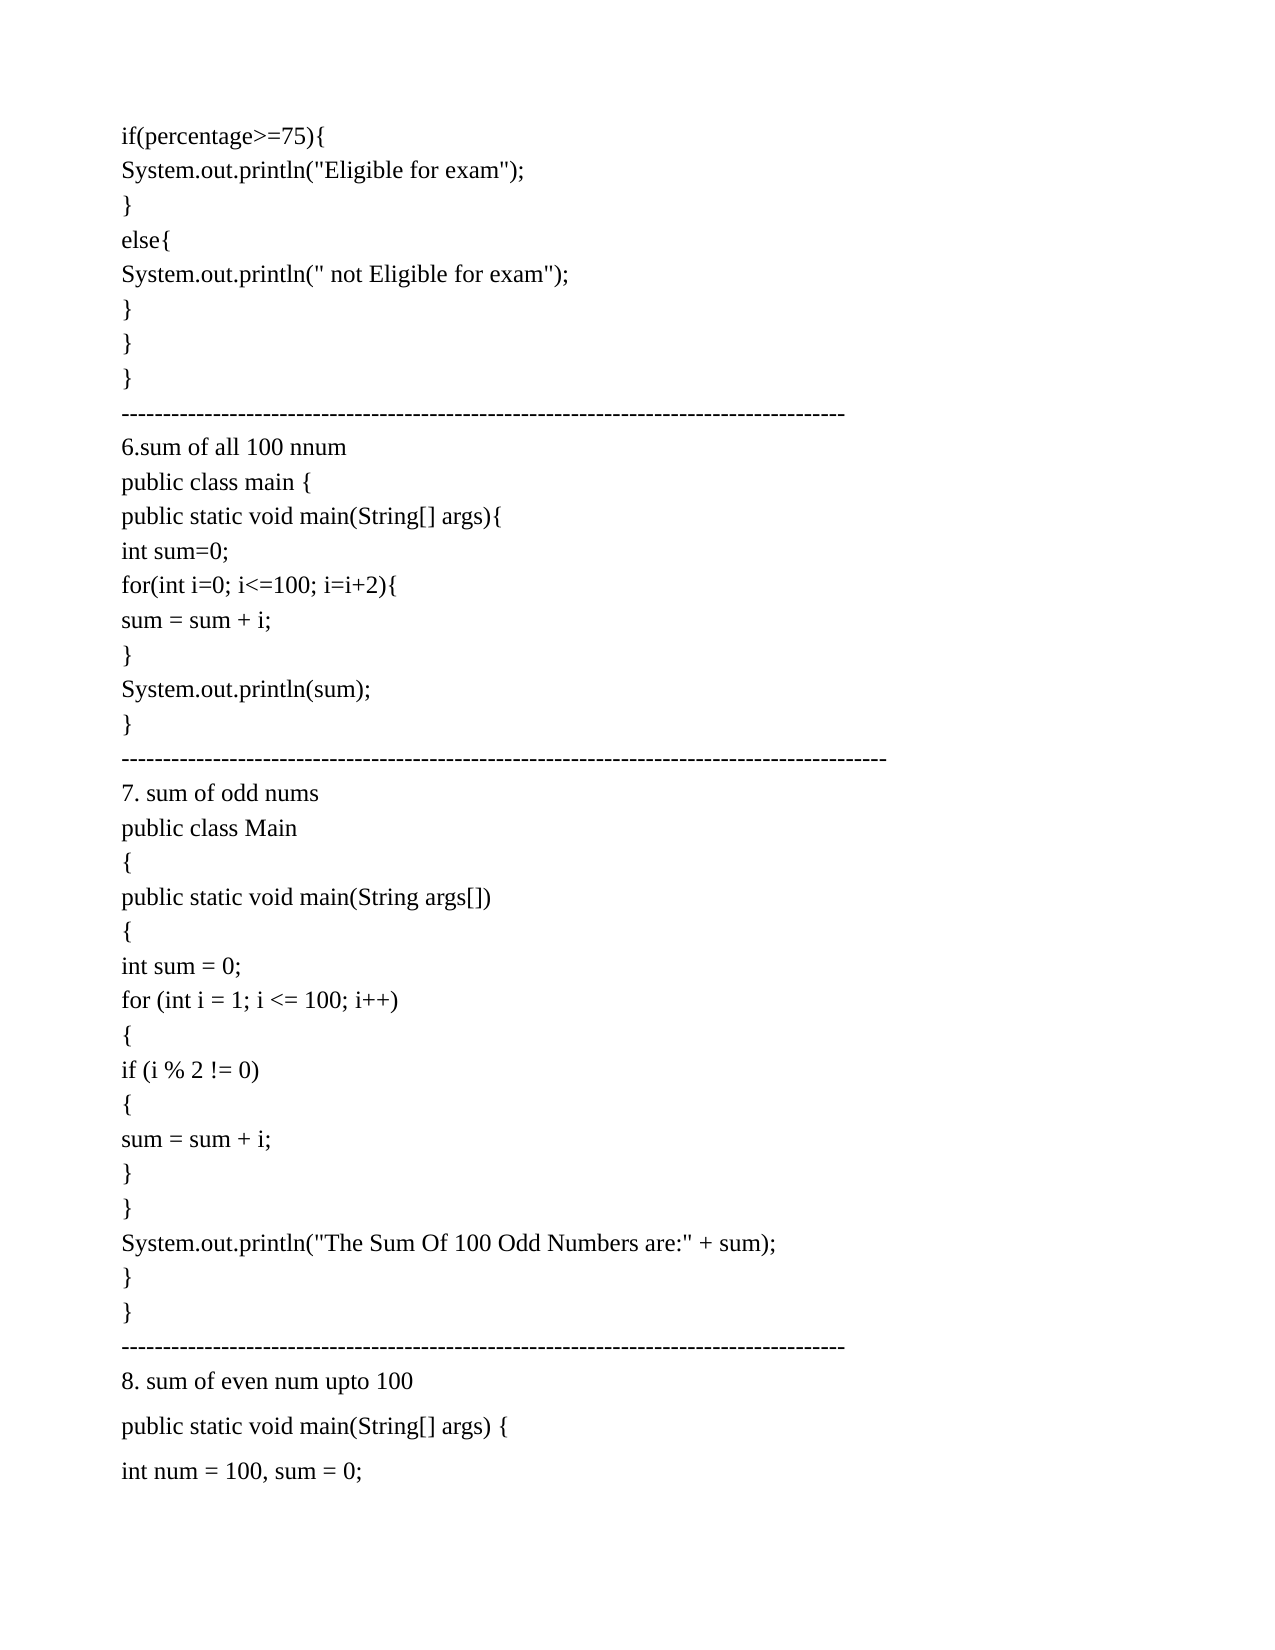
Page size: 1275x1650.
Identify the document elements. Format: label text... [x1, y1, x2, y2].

table_header for (int i = 1; i <= 100; i++) [118, 983, 418, 1017]
table_header System.out.println("The Sum Of 100 Odd Numbers are:" + sum); [118, 1225, 794, 1259]
table_header --------------------------------------------------------------------------------------- [118, 1329, 863, 1363]
table_header int sum = 0; [118, 948, 259, 983]
table_header int num = 100, sum = 0; [118, 1454, 380, 1488]
table_header { [118, 1017, 151, 1052]
table_header } [118, 187, 151, 222]
table_header { [118, 1086, 151, 1121]
table_header 7. sum of odd nums [118, 775, 336, 810]
table_header } [118, 1156, 151, 1190]
table_header if(percentage>=75){ [118, 118, 345, 153]
table_header System.out.println(" not Eligible for exam"); [118, 256, 587, 291]
table_header public static void main(String[] args) { [118, 1408, 528, 1443]
table_header } [118, 1190, 151, 1225]
table_header public static void main(String args[]) [118, 879, 509, 913]
table_header [118, 1398, 133, 1408]
table_header } [118, 1294, 151, 1328]
table_header sum = sum + i; [118, 602, 289, 637]
table_header 6.sum of all 100 nnum [118, 429, 365, 464]
table_header [118, 1443, 133, 1453]
table_header public class main { [118, 464, 330, 498]
table_header --------------------------------------------------------------------------------------- [118, 395, 863, 429]
table_header 8. sum of even num upto 100 [118, 1363, 431, 1398]
table_header [118, 1488, 133, 1499]
table_header } [118, 706, 151, 741]
table_header } [118, 360, 151, 395]
table_header for(int i=0; i<=100; i=i+2){ [118, 568, 420, 602]
table_header -------------------------------------------------------------------------------------------- [118, 741, 905, 775]
table_header } [118, 291, 151, 326]
table_header public class Main [118, 810, 315, 844]
table_header System.out.println(sum); [118, 671, 389, 706]
table_header { [118, 844, 151, 879]
table_header if (i % 2 != 0) [118, 1052, 277, 1086]
table_header { [118, 914, 151, 948]
table_header public static void main(String[] args){ [118, 499, 521, 533]
table_header System.out.println("Eligible for exam"); [118, 153, 543, 187]
table_header } [118, 1259, 151, 1294]
table_header } [118, 326, 151, 360]
table_header sum = sum + i; [118, 1121, 289, 1156]
table_header else{ [118, 222, 189, 256]
table_header } [118, 637, 151, 671]
table_header int sum=0; [118, 533, 247, 568]
